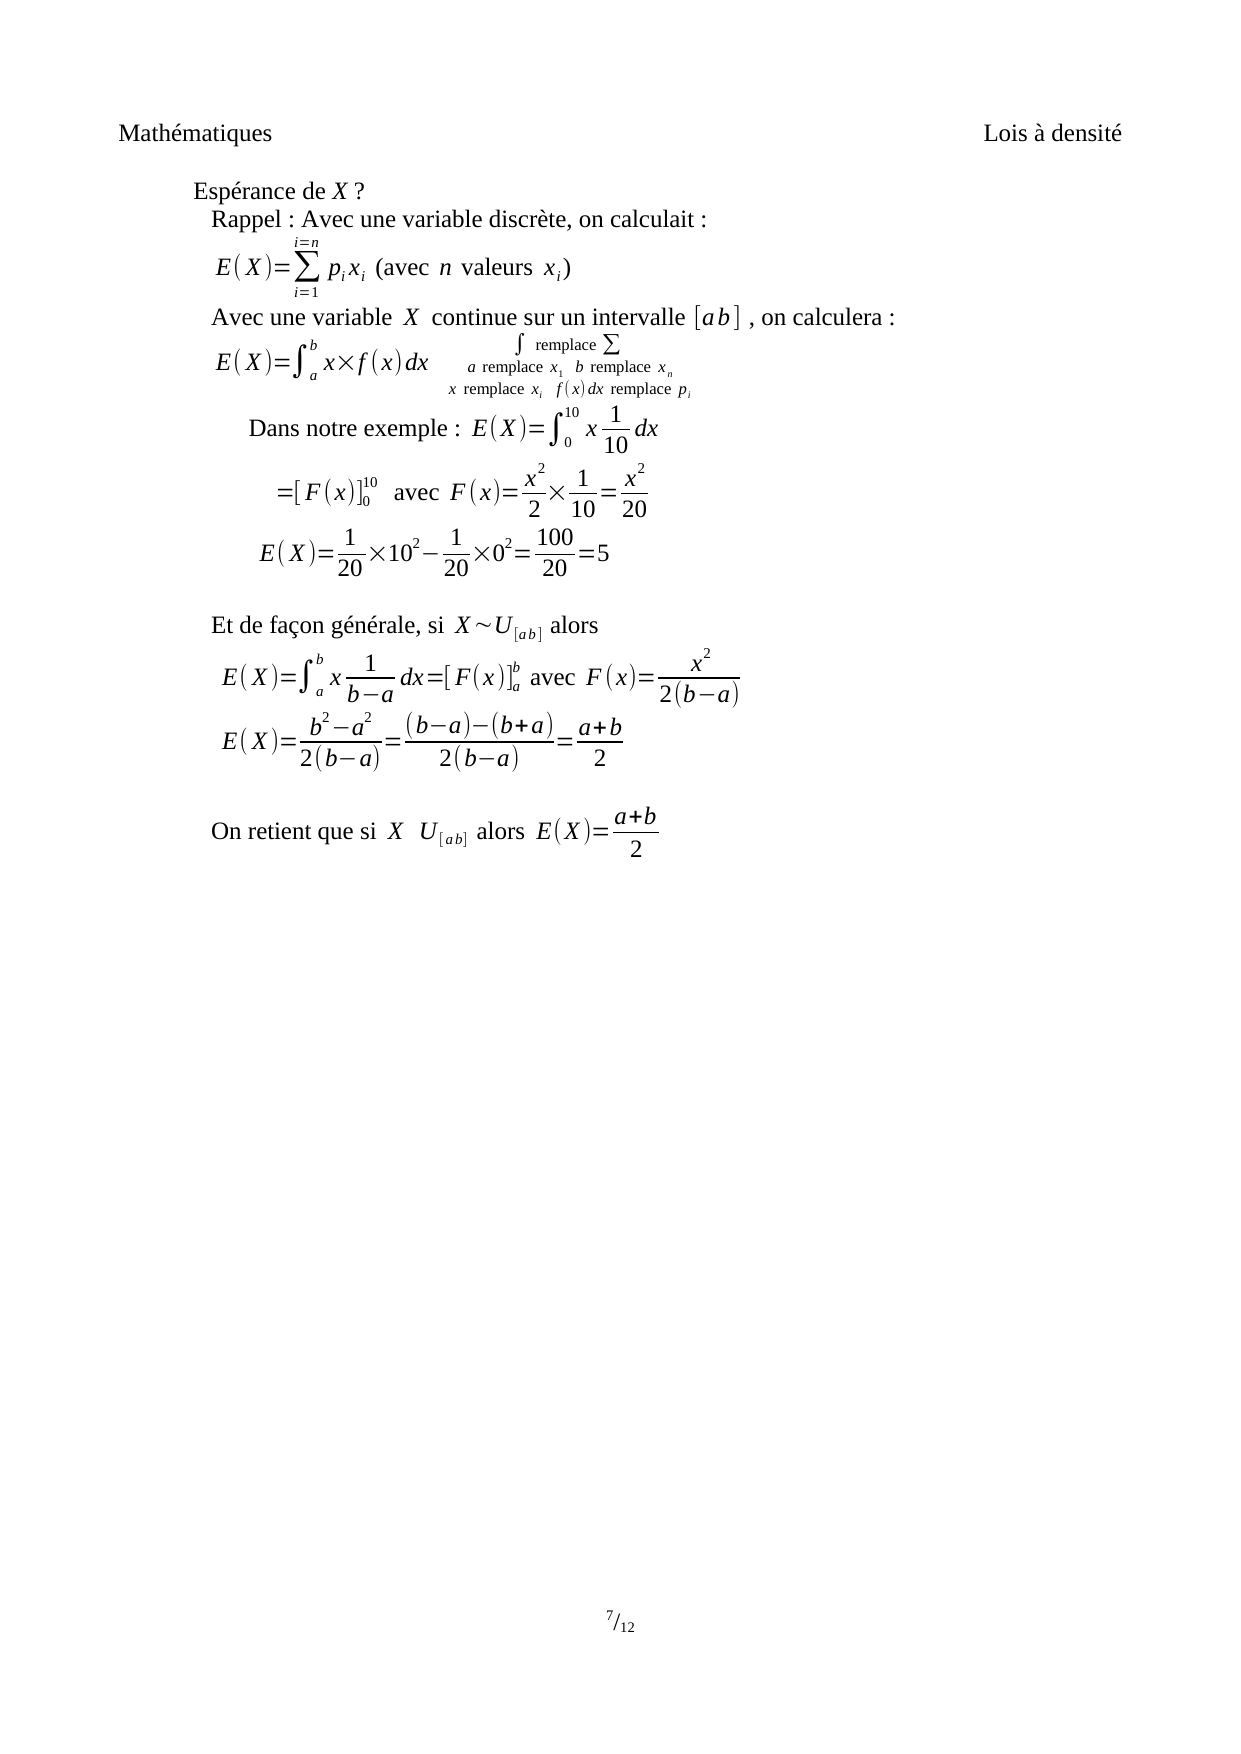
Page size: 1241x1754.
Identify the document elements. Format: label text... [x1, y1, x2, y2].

list Espérance de X ? [156, 176, 1122, 205]
